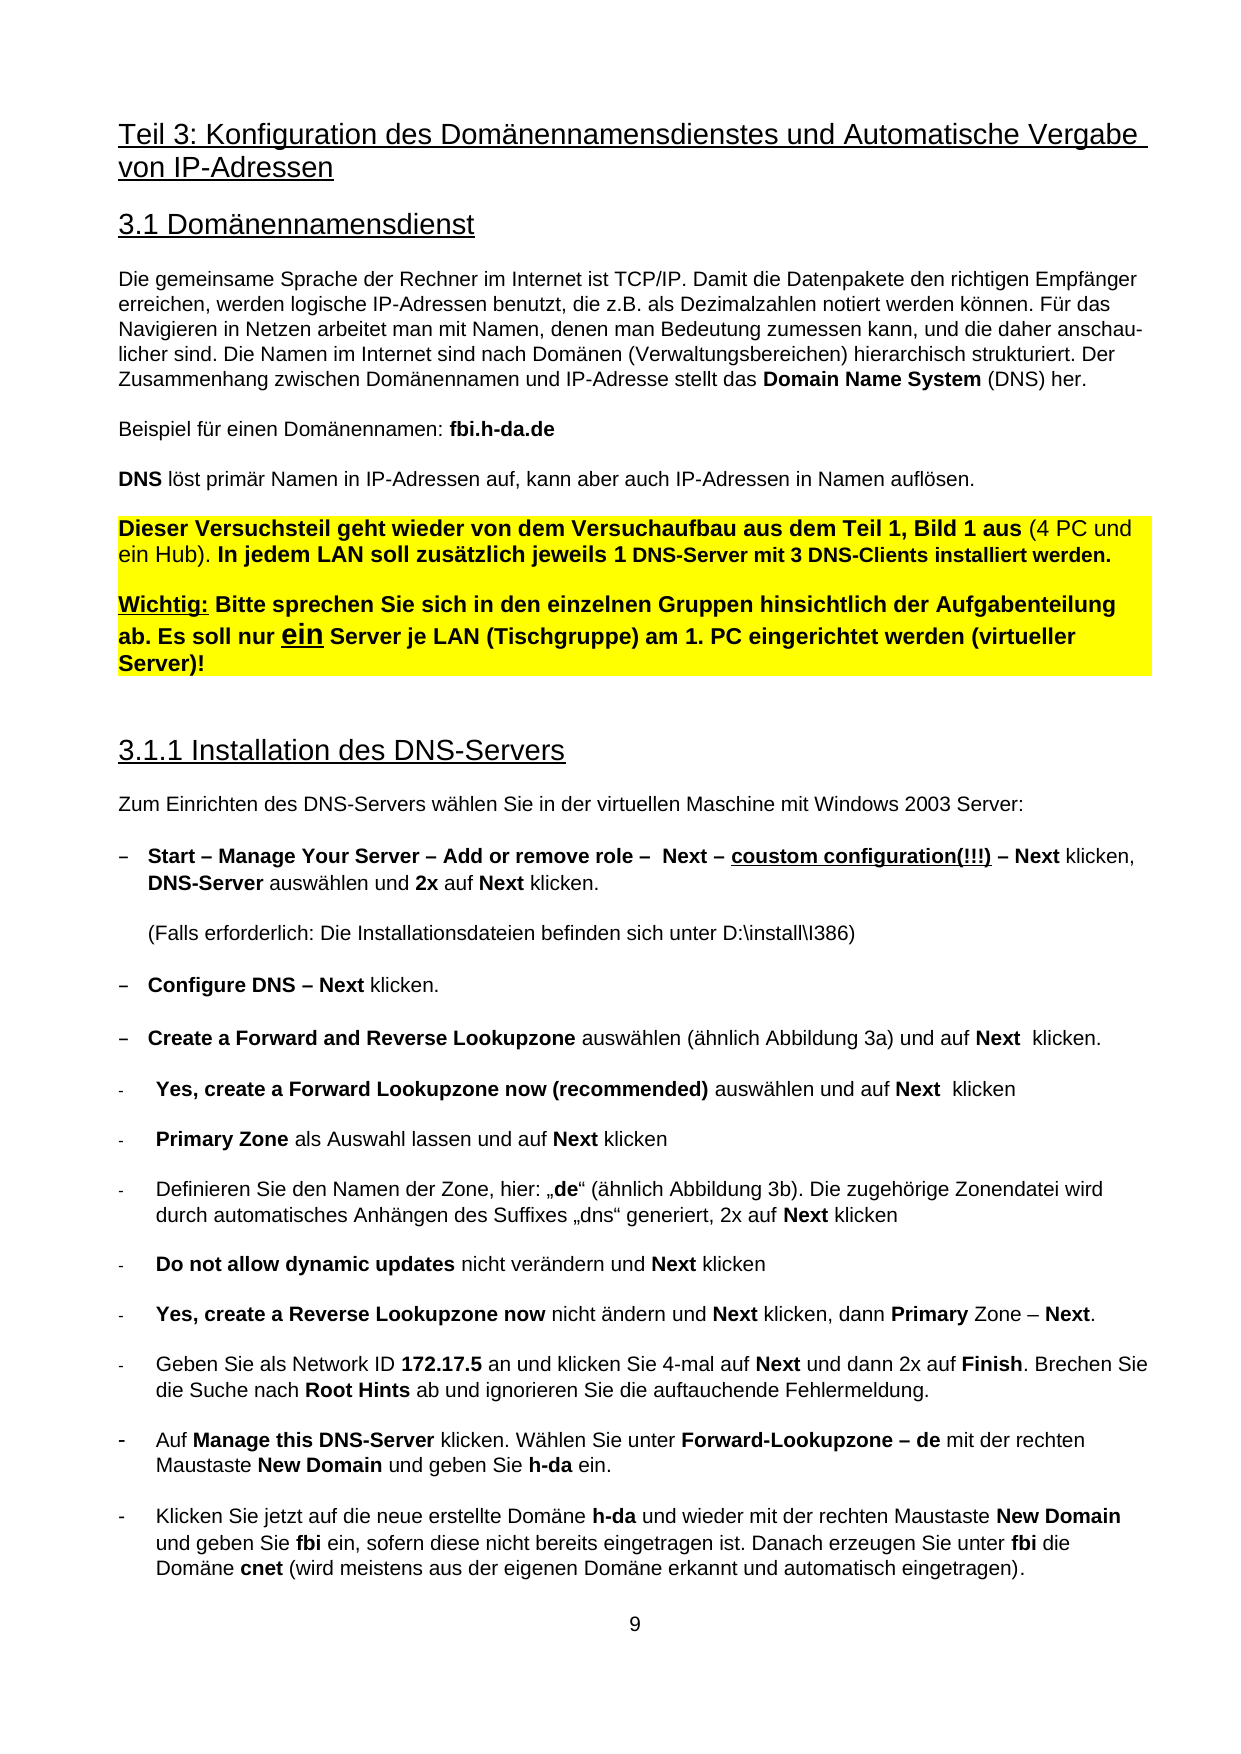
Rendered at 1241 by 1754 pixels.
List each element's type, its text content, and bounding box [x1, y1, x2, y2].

text Die gemeinsame Sprache der Rechner im Internet ist TCP/IP. Damit die Datenpakete den richtigen Empfänger erreichen, werden logische IP-Adressen benutzt, die z.B. als Dezimalzahlen notiert werden können. Für das Navigieren in Netzen arbeitet man mit Namen, denen man Bedeutung zumessen kann, und die daher anschau-licher sind. Die Namen im Internet sind nach Domänen (Verwaltungsbereichen) hierarchisch strukturiert. Der Zusammenhang zwischen Domänennamen und IP-Adresse stellt das Domain Name System (DNS) her. [118, 266, 1152, 391]
list Start – Manage Your Server – Add or remove role – Next – coustom configuration(!!!) – Next klicken, [118, 841, 1152, 870]
list Create a Forward and Reverse Lookupzone auswählen (ähnlich Abbildung 3a) und auf Next klicken. [118, 1023, 1152, 1052]
text Teil 3: Konfiguration des Domänennamensdienstes und Automatische Vergabe von IP-Adressen [118, 118, 1152, 183]
text 3.1 Domänennamensdienst [118, 208, 1152, 241]
list Yes, create a Reverse Lookupzone now nicht ändern und Next klicken, dann Primary Zone – Next. [118, 1302, 1152, 1327]
text Beispiel für einen Domänennamen: fbi.h-da.de [118, 416, 1152, 441]
text DNS löst primär Namen in IP-Adressen auf, kann aber auch IP-Adressen in Namen auflösen. [118, 466, 1152, 491]
list Yes, create a Forward Lookupzone now (recommended) auswählen und auf Next klicken [118, 1077, 1152, 1102]
list Configure DNS – Next klicken. [118, 970, 1152, 998]
list Do not allow dynamic updates nicht verändern und Next klicken [118, 1252, 1152, 1277]
list Klicken Sie jetzt auf die neue erstellte Domäne h-da und wieder mit der rechten Maustaste New Domain und geben Sie fbi ein, sofern diese nicht bereits eingetragen ist. Danach erzeugen Sie unter fbi die Domäne cnet (wird meistens aus der eigenen Domäne erkannt und automatisch eingetragen). [118, 1502, 1152, 1580]
list Auf Manage this DNS-Server klicken. Wählen Sie unter Forward-Lookupzone – de mit der rechten Maustaste New Domain und geben Sie h-da ein. [118, 1427, 1152, 1477]
text (Falls erforderlich: Die Installationsdateien befinden sich unter D:\install\I386) [148, 920, 1152, 945]
text Wichtig: Bitte sprechen Sie sich in den einzelnen Gruppen hinsichtlich der Aufgabenteilung ab. Es soll nur ein Server je LAN (Tischgruppe) am 1. PC eingerichtet werden (virtueller Server)! [118, 592, 1152, 676]
list Primary Zone als Auswahl lassen und auf Next klicken [118, 1127, 1152, 1152]
list Geben Sie als Network ID 172.17.5 an und klicken Sie 4-mal auf Next und dann 2x auf Finish. Brechen Sie die Suche nach Root Hints ab und ignorieren Sie die auftauchende Fehlermeldung. [118, 1352, 1152, 1402]
text Zum Einrichten des DNS-Servers wählen Sie in der virtuellen Maschine mit Windows 2003 Server: [118, 791, 1152, 816]
list Definieren Sie den Namen der Zone, hier: „de“ (ähnlich Abbildung 3b). Die zugehörige Zonendatei wird durch automatisches Anhängen des Suffixes „dns“ generiert, 2x auf Next klicken [118, 1177, 1152, 1227]
text Dieser Versuchsteil geht wieder von dem Versuchaufbau aus dem Teil 1, Bild 1 aus (4 PC und ein Hub). In jedem LAN soll zusätzlich jeweils 1 DNS-Server mit 3 DNS-Clients installiert werden. [118, 516, 1152, 567]
text DNS-Server auswählen und 2x auf Next klicken. [148, 870, 1152, 895]
text 3.1.1 Installation des DNS-Servers [118, 734, 1152, 766]
